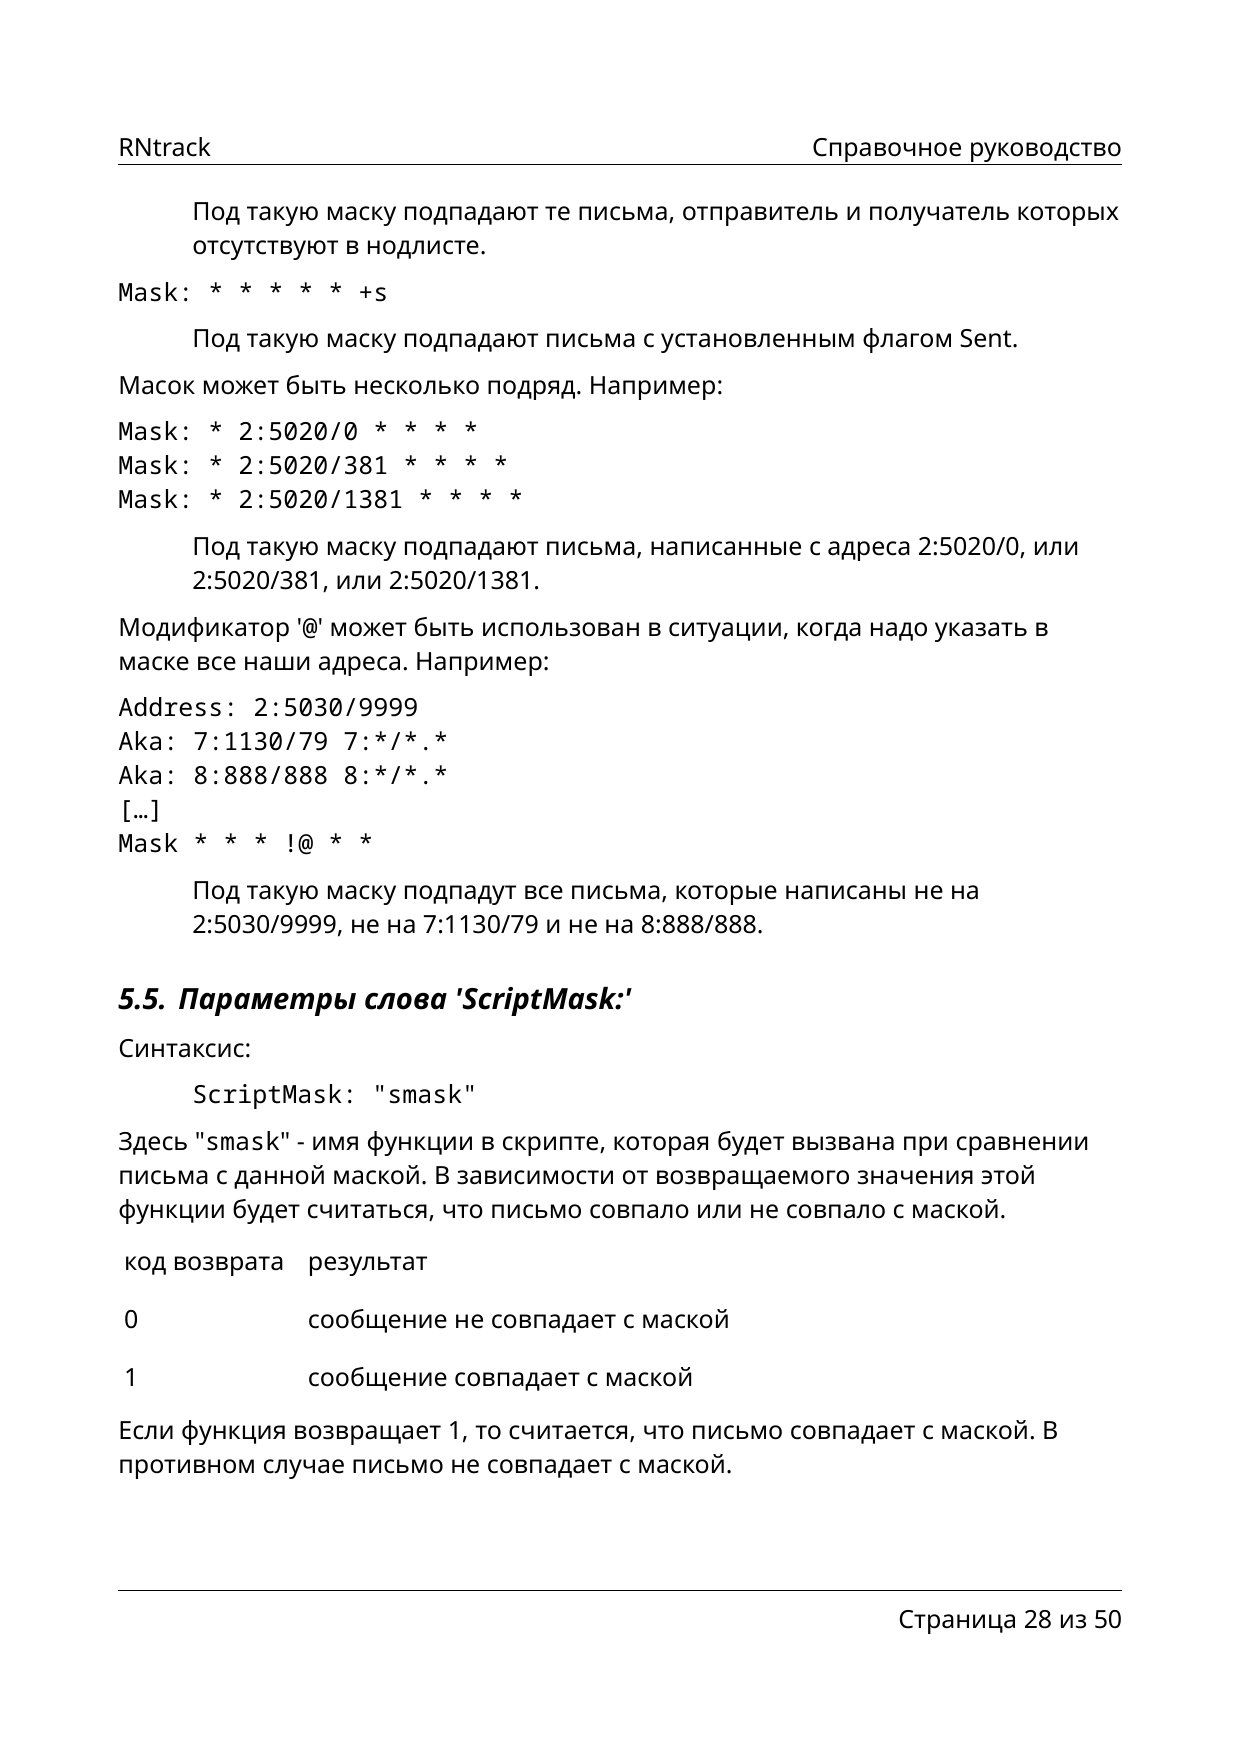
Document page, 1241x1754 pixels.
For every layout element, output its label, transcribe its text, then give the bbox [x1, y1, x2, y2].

table_cell 0 [118, 1296, 302, 1354]
subtitle Параметры слова 'ScriptMask:' [118, 978, 1122, 1018]
text Масок может быть несколько подряд. Например: [118, 367, 1122, 401]
text Под такую маску подпадают те письма, отправитель и получатель которых отсутствуют в нодлисте. [192, 193, 1122, 262]
text ScriptMask: "smask" [192, 1077, 1122, 1111]
text Синтаксис: [118, 1030, 1122, 1064]
table_header результат [302, 1238, 1122, 1296]
text Модификатор '@' может быть использован в ситуации, когда надо указать в маске все наши адреса. Например: [118, 609, 1122, 677]
text Под такую маску подпадают письма с установленным флагом Sent. [192, 321, 1122, 355]
table_cell сообщение не совпадает с маской [302, 1296, 1122, 1354]
text Если функция возвращает 1, то считается, что письмо совпадает с маской. В противном случае письмо не совпадает с маской. [118, 1412, 1122, 1480]
text Здесь "smask" - имя функции в скрипте, которая будет вызвана при сравнении письма с данной маской. В зависимости от возвращаемого значения этой функции будет считаться, что письмо совпало или не совпало с маской. [118, 1123, 1122, 1226]
text Mask: * 2:5020/0 * * * * Mask: * 2:5020/381 * * * * Mask: * 2:5020/1381 * * * * [118, 414, 1122, 516]
table_header код возврата [118, 1238, 302, 1296]
text Под такую маску подпадают письма, написанные с адреса 2:5020/0, или 2:5020/381, или 2:5020/1381. [192, 528, 1122, 597]
table_cell 1 [118, 1354, 302, 1412]
text Под такую маску подпадут все письма, которые написаны не на 2:5030/9999, не на 7:1130/79 и не на 8:888/888. [192, 873, 1122, 941]
table_cell сообщение совпадает с маской [302, 1354, 1122, 1412]
text Address: 2:5030/9999 Aka: 7:1130/79 7:*/*.* Aka: 8:888/888 8:*/*.* […] Mask * * * !@ * * [118, 690, 1122, 860]
text Mask: * * * * * +s [118, 274, 1122, 308]
